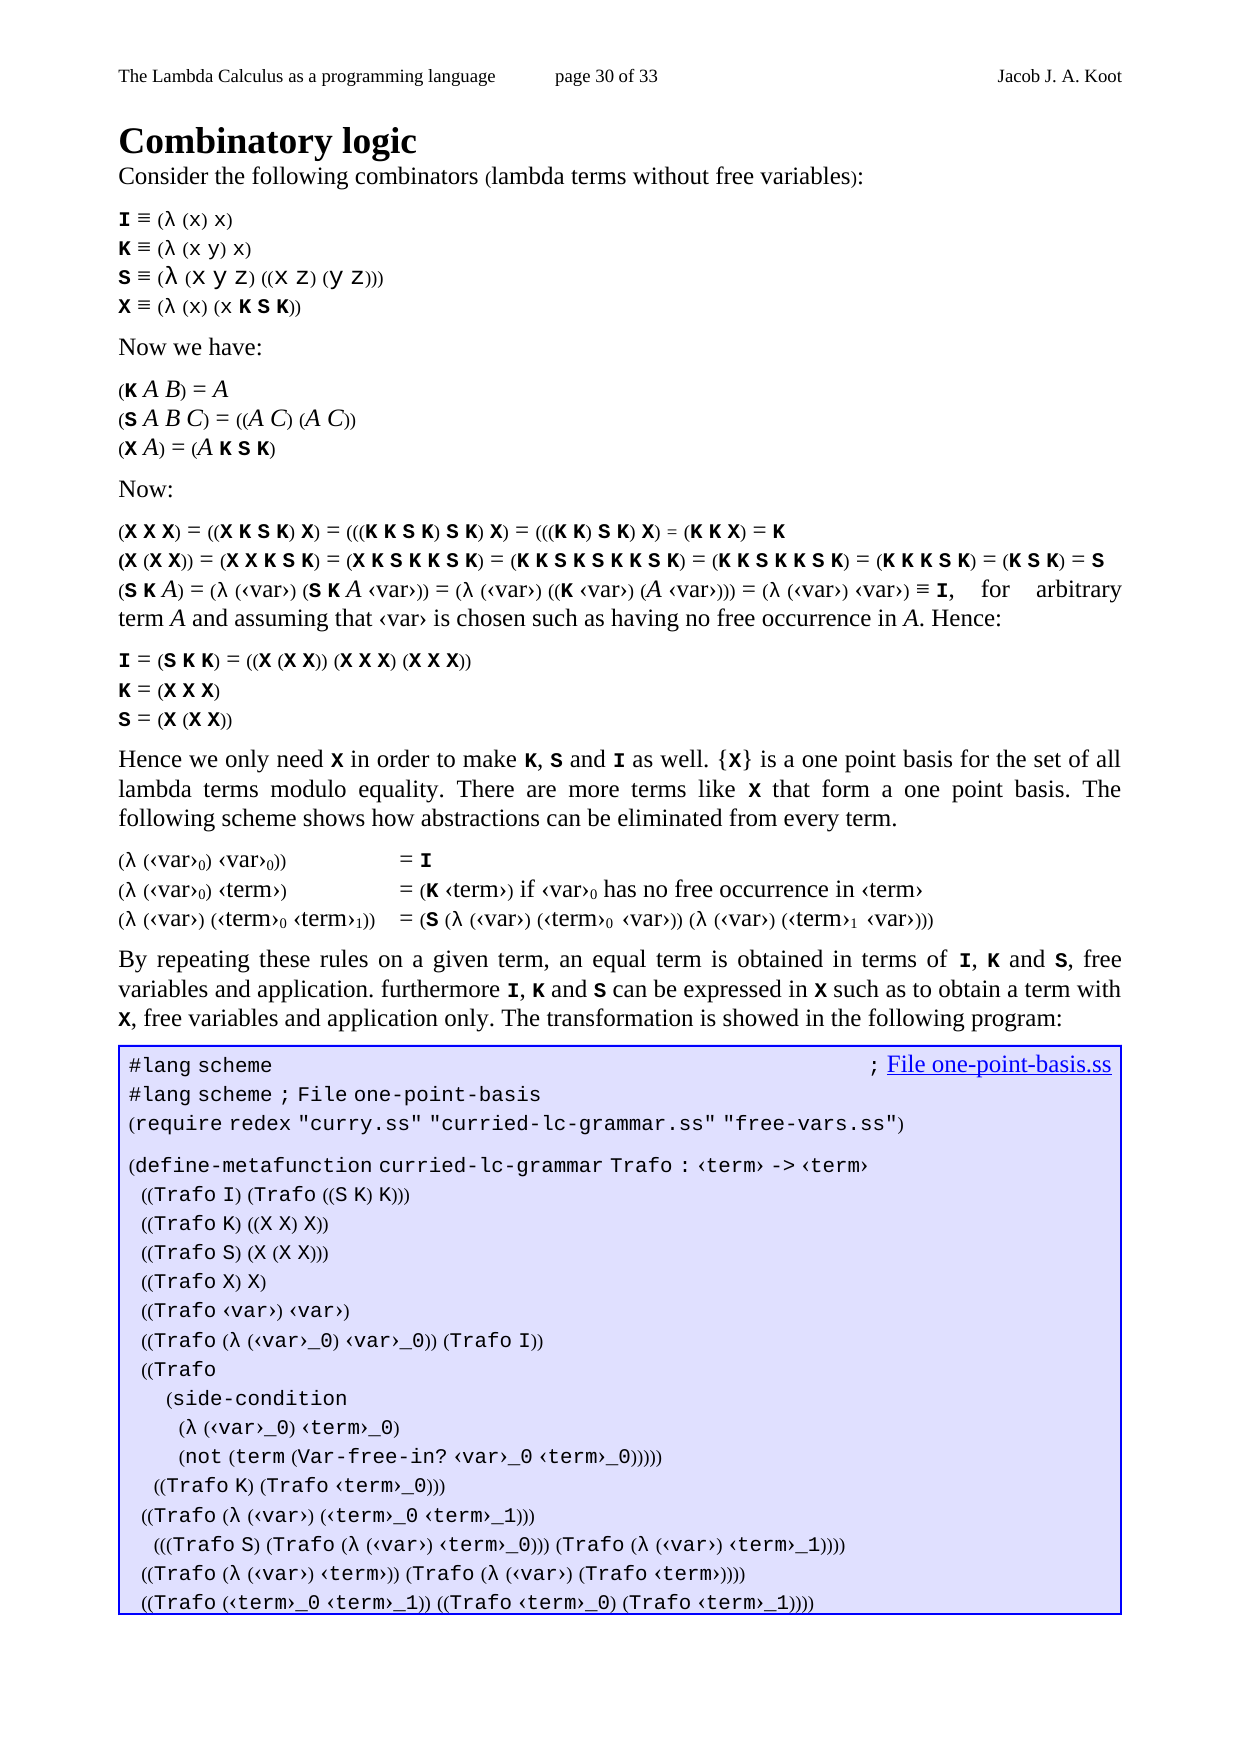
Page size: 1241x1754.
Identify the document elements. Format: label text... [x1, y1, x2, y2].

text (S K A) = (λ (‹var›) (S K A ‹var›)) = (λ (‹var›) ((K ‹var›) (A ‹var›))) = (λ (‹var›) ‹var›) ≡ I, for arbitrary term A and assuming that ‹var› is chosen such as having no free occurrence in A. Hence: [118, 574, 1122, 632]
text S = (X (X X)) [118, 703, 1122, 732]
text #lang scheme ; File one-point-basis [120, 1074, 1120, 1103]
text ((Trafo (λ (‹var›) (‹term›_0 ‹term›_1))) [120, 1494, 1120, 1524]
text ((Trafo K) ((X X) X)) [120, 1203, 1120, 1232]
text (K A B) = A [118, 374, 1122, 403]
text (X X X) = ((X K S K) X) = (((K K S K) S K) X) = (((K K) S K) X) = (K K X) = K [118, 515, 1122, 544]
subtitle Combinatory logic [118, 118, 1122, 161]
text ((Trafo X) X) [120, 1261, 1120, 1290]
text ((Trafo S) (X (X X))) [120, 1232, 1120, 1261]
text By repeating these rules on a given term, an equal term is obtained in terms of I, K and S, free variables and application. furthermore I, K and S can be expressed in X such as to obtain a term with X, free variables and application only. The transformation is showed in the following program: [118, 944, 1122, 1032]
text (require redex "curry.ss" "curried-lc-grammar.ss" "free-vars.ss") [120, 1103, 1120, 1136]
text S ≡ (λ (x y z) ((x z) (y z))) [118, 261, 1122, 290]
text #lang scheme ; File one-point-basis.ss [120, 1047, 1120, 1074]
text (λ (‹var›0) ‹term›) = (K ‹term›) if ‹var›0 has no free occurrence in ‹term› [118, 874, 1122, 903]
text (λ (‹var›) (‹term›0 ‹term›1)) = (S (λ (‹var›) (‹term›0 ‹var›)) (λ (‹var›) (‹term›1 ‹var›))) [118, 903, 1122, 932]
text (X A) = (A K S K) [118, 432, 1122, 461]
text (side-condition [120, 1378, 1120, 1407]
text I = (S K K) = ((X (X X)) (X X X) (X X X)) [118, 644, 1122, 674]
text Hence we only need X in order to make K, S and I as well. {X} is a one point basis for the set of all lambda terms modulo equality. There are more terms like X that form a one point basis. The following scheme shows how abstractions can be eliminated from every term. [118, 744, 1122, 832]
text ((Trafo ‹var›) ‹var›) [120, 1290, 1120, 1319]
text ((Trafo (λ (‹var›) ‹term›)) (Trafo (λ (‹var›) (Trafo ‹term›)))) [120, 1553, 1120, 1582]
text (λ (‹var›_0) ‹term›_0) [120, 1407, 1120, 1436]
text ((Trafo I) (Trafo ((S K) K))) [120, 1174, 1120, 1203]
text (define-metafunction curried-lc-grammar Trafo : ‹term› -> ‹term› [120, 1144, 1120, 1174]
text ((Trafo K) (Trafo ‹term›_0))) [120, 1465, 1120, 1494]
text (S A B C) = ((A C) (A C)) [118, 403, 1122, 432]
text (X (X X)) = (X X K S K) = (X K S K K S K) = (K K S K S K K S K) = (K K S K K S K) = (K K K S K) = (K S K) = S [118, 544, 1122, 574]
text K ≡ (λ (x y) x) [118, 232, 1122, 261]
text ((Trafo (‹term›_0 ‹term›_1)) ((Trafo ‹term›_0) (Trafo ‹term›_1)))) [120, 1582, 1120, 1613]
text X ≡ (λ (x) (x K S K)) [118, 290, 1122, 319]
text I ≡ (λ (x) x) [118, 203, 1122, 232]
text Now we have: [118, 332, 1122, 361]
text (λ (‹var›0) ‹var›0)) = I [118, 844, 1122, 874]
text ((Trafo (λ (‹var›_0) ‹var›_0)) (Trafo I)) [120, 1319, 1120, 1349]
text ((Trafo [120, 1349, 1120, 1378]
text K = (X X X) [118, 674, 1122, 703]
text Consider the following combinators (lambda terms without free variables): [118, 161, 1122, 190]
text (not (term (Var-free-in? ‹var›_0 ‹term›_0))))) [120, 1436, 1120, 1465]
text (((Trafo S) (Trafo (λ (‹var›) ‹term›_0))) (Trafo (λ (‹var›) ‹term›_1)))) [120, 1524, 1120, 1553]
text Now: [118, 474, 1122, 503]
